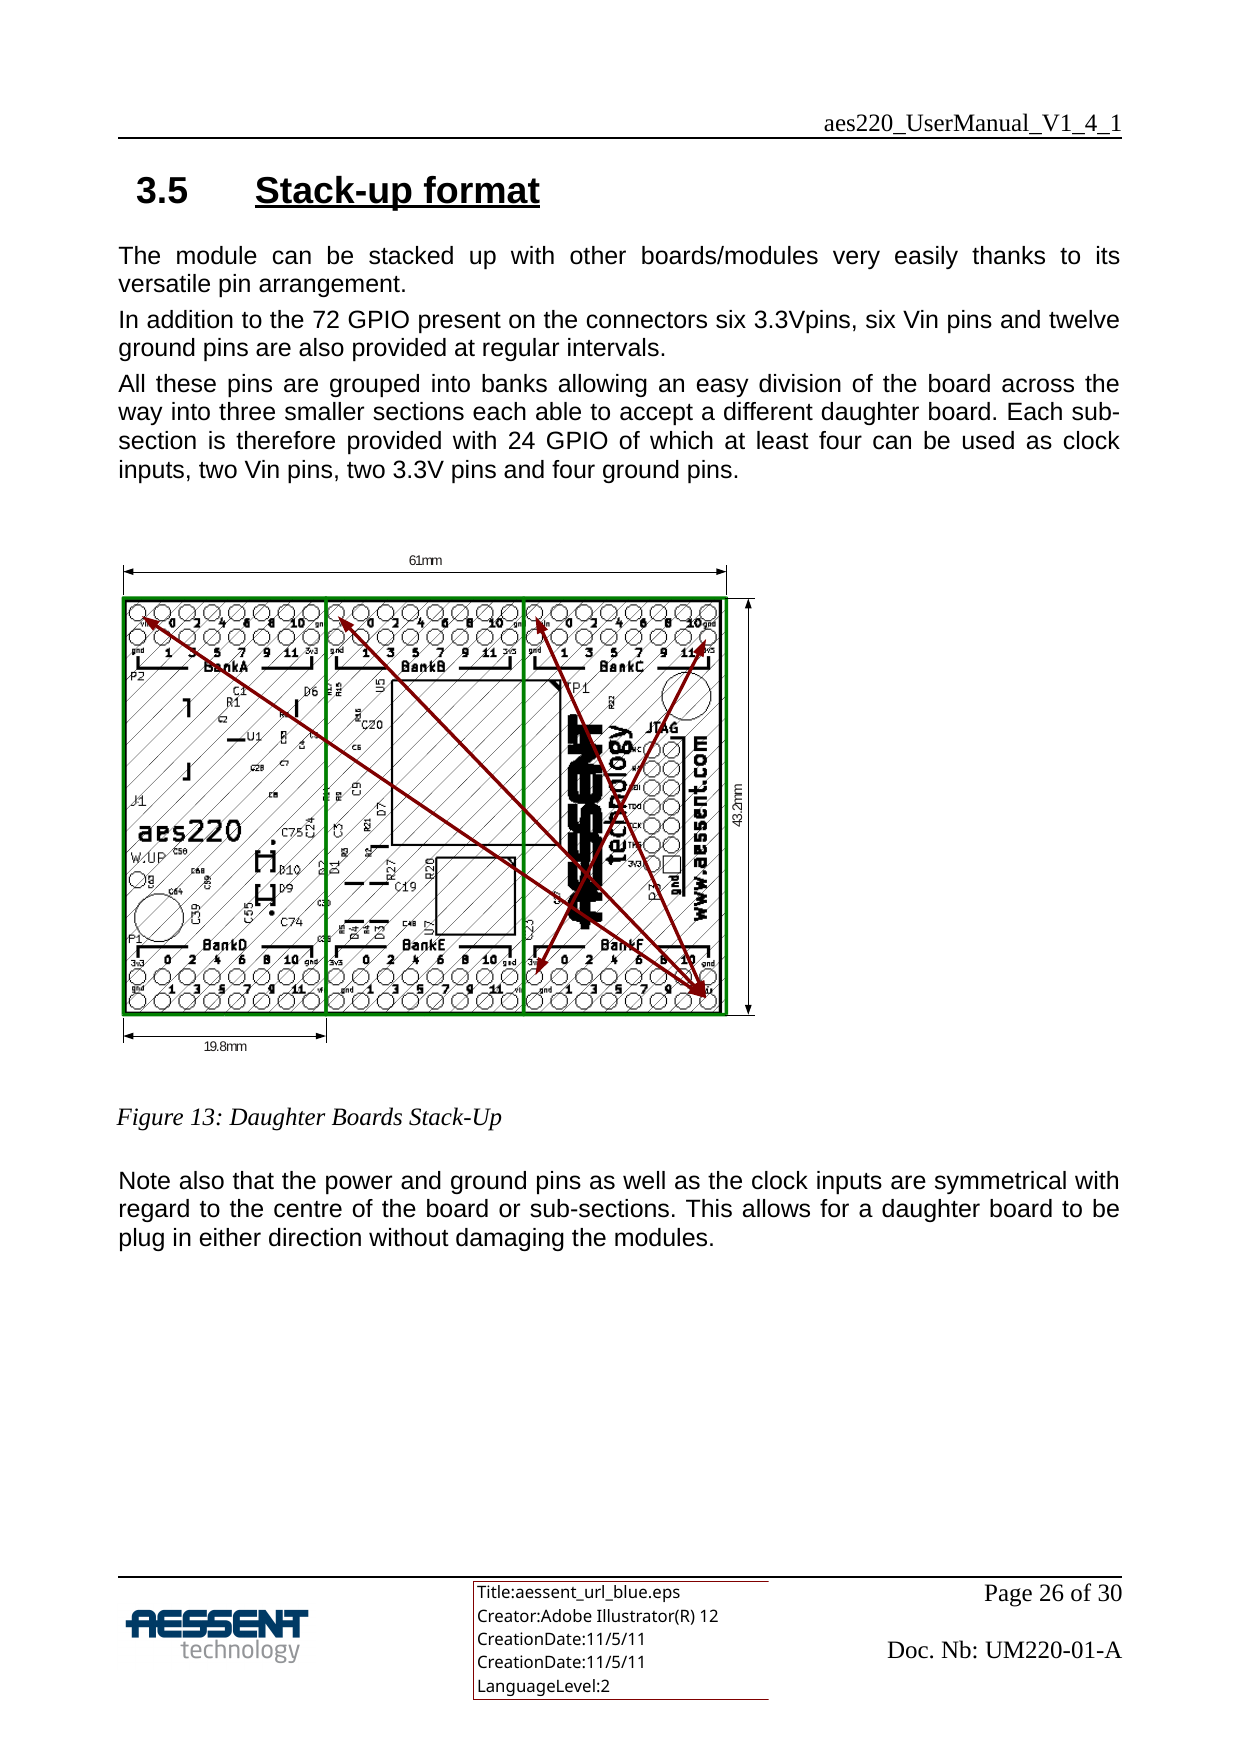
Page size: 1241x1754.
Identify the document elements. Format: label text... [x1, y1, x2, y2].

text Figure 13: Daughter Boards Stack-Up [116, 1102, 758, 1131]
text Note also that the power and ground pins as well as the clock inputs are symmetrical with regard to the centre of the board or sub-sections. This allows for a daughter board to be plug in either direction without damaging the modules. [118, 1166, 1122, 1252]
subtitle Stack-up format [136, 168, 1122, 211]
text The module can be stacked up with other boards/modules very easily thanks to its versatile pin arrangement. [118, 241, 1122, 298]
text In addition to the 72 GPIO present on the connectors six 3.3Vpins, six Vin pins and twelve ground pins are also provided at regular intervals. [118, 305, 1122, 362]
text All these pins are grouped into banks allowing an easy division of the board across the way into three smaller sections each able to accept a different daughter board. Each sub-section is therefore provided with 24 GPIO of which at least four can be used as clock inputs, two Vin pins, two 3.3V pins and four ground pins. [118, 369, 1122, 484]
picture [117, 1603, 317, 1670]
